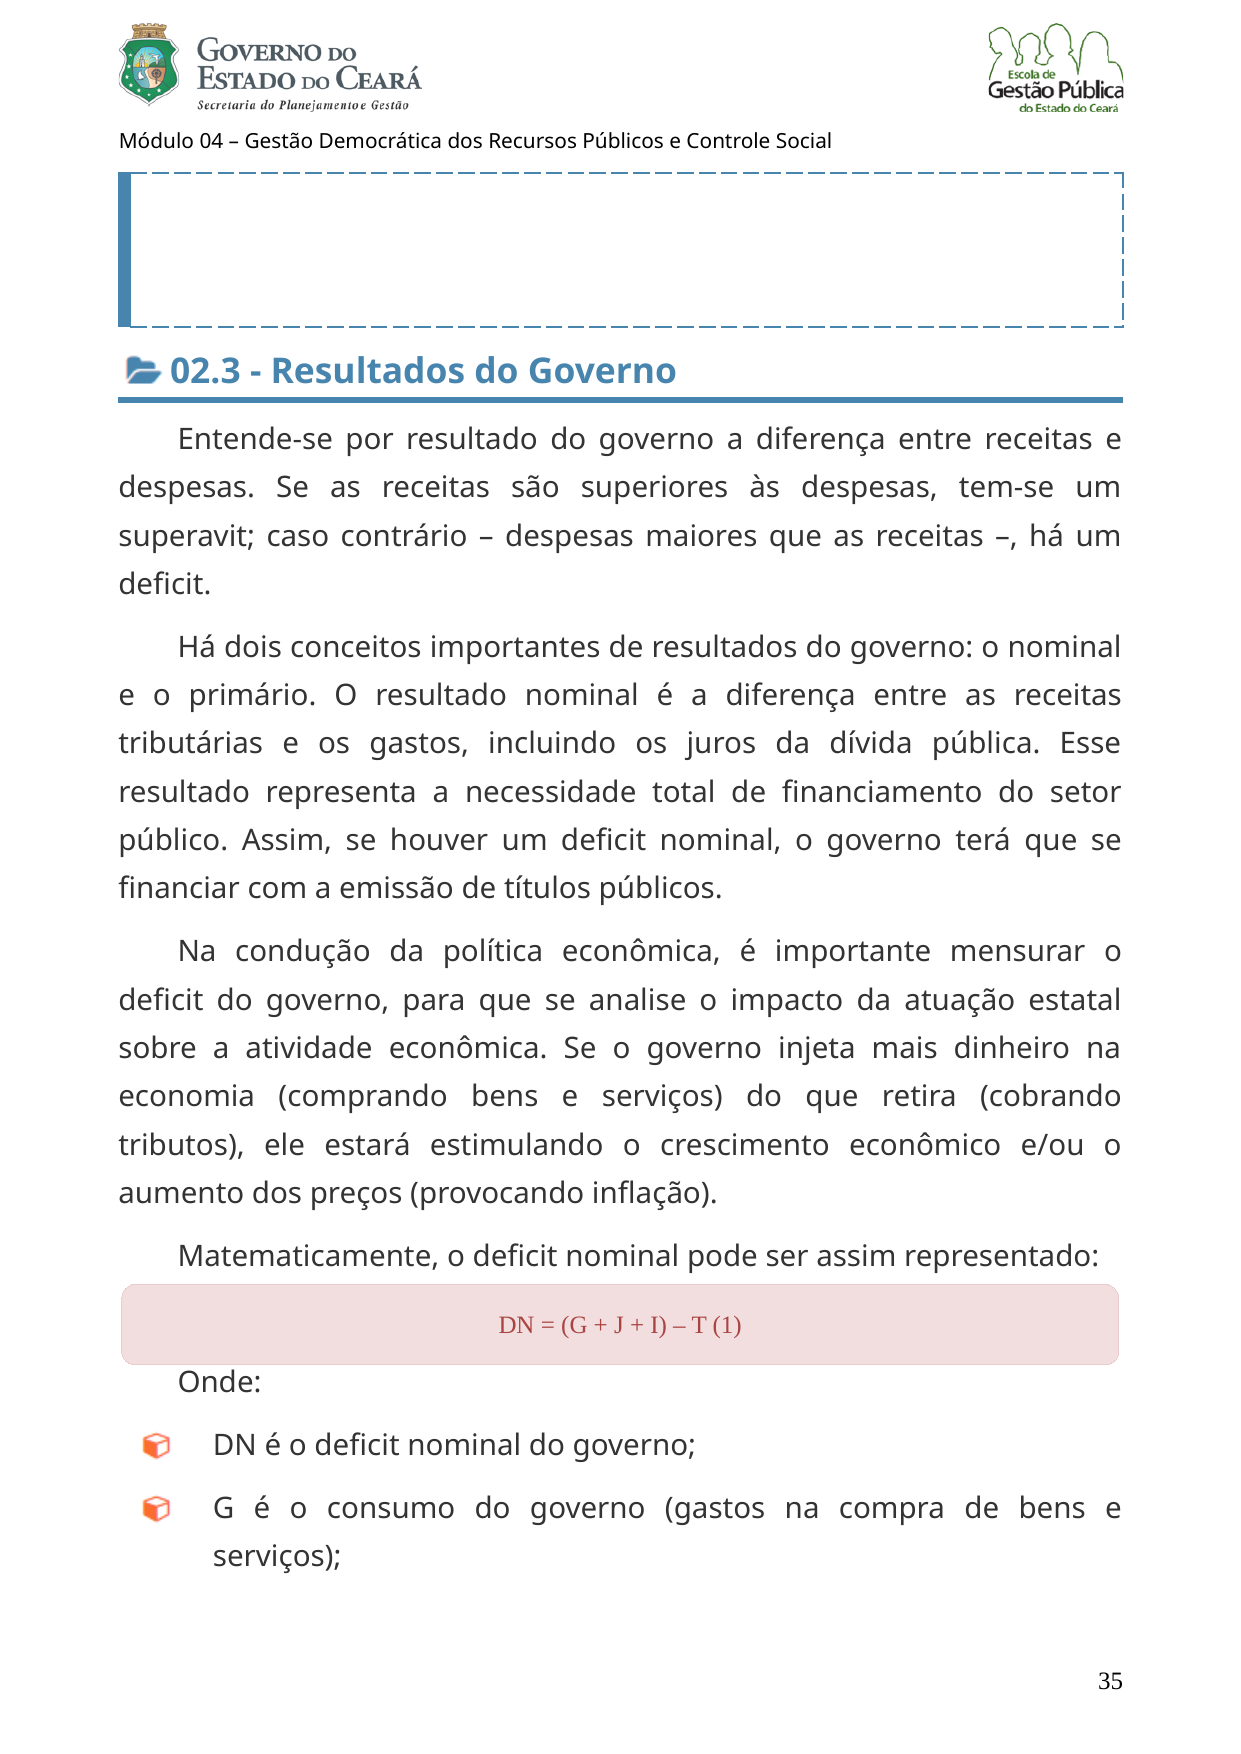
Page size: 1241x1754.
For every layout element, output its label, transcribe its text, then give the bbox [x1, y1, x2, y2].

text Há dois conceitos importantes de resultados do governo: o nominal e o primário. O resultado nominal é a diferença entre as receitas tributárias e os gastos, incluindo os juros da dívida pública. Esse resultado representa a necessidade total de financiamento do setor público. Assim, se houver um deficit nominal, o governo terá que se financiar com a emissão de títulos públicos. [118, 626, 1123, 907]
text Matematicamente, o deficit nominal pode ser assim representado: [118, 1235, 1123, 1275]
list G é o consumo do governo (gastos na compra de bens e serviços); [177, 1486, 1123, 1575]
picture [123, 353, 167, 392]
table_header [119, 173, 130, 326]
text Onde: [118, 1361, 1123, 1401]
picture [140, 1492, 173, 1523]
picture [118, 23, 1124, 112]
picture [140, 1429, 173, 1460]
table_header 2.5 - O Ciclo Orçamentário Estendido Como vimos na seção anterior, o sistema de planejamento fiscal do Estado (Constituição Federal, art. 165) prevê a existência de três instrumentos principais: a Lei do plano plurianual (PPA); a Lei de diretrizes orçamentárias (LDO); e a Lei orçamentária anual (LOA). Integrando esse sistema de planejamento ao ciclo orçamentário, temos o seguinte ciclo integrado de planejamento e orçamento, também conhecido como Ciclo Orçamentário Estendido, mostrado na imagem 18. [131, 172, 1123, 326]
text Entende-se por resultado do governo a diferença entre receitas e despesas. Se as receitas são superiores às despesas, tem-se um superavit; caso contrário – despesas maiores que as receitas –, há um deficit. [118, 418, 1123, 603]
subtitle 02.3 - Resultados do Governo [118, 342, 1123, 397]
text Na condução da política econômica, é importante mensurar o deficit do governo, para que se analise o impacto da atuação estatal sobre a atividade econômica. Se o governo injeta mais dinheiro na economia (comprando bens e serviços) do que retira (cobrando tributos), ele estará estimulando o crescimento econômico e/ou o aumento dos preços (provocando inflação). [118, 930, 1123, 1212]
list DN é o deficit nominal do governo; [177, 1423, 1123, 1464]
